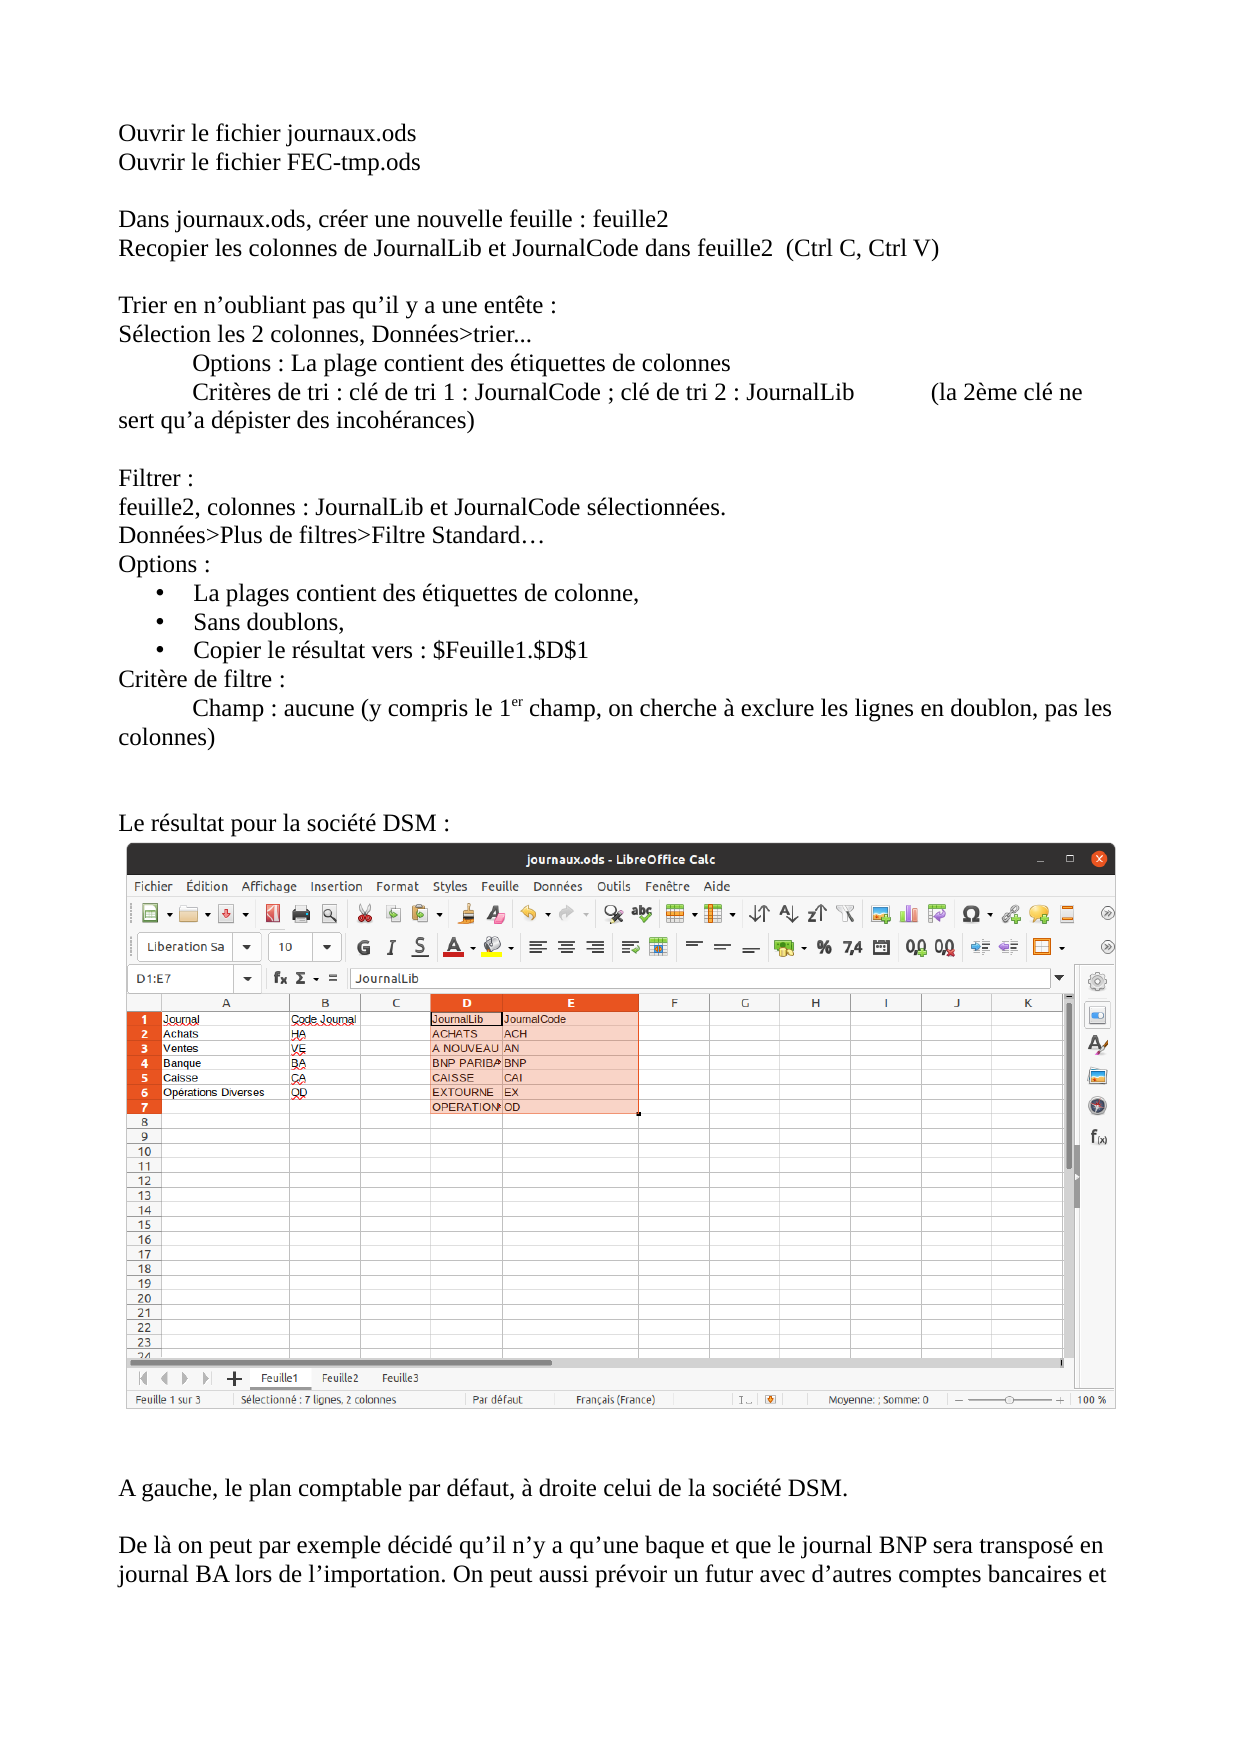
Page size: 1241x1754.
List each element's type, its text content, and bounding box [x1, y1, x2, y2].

text Champ : aucune (y compris le 1er champ, on cherche à exclure les lignes en doublon, pas les colonnes) [118, 693, 1122, 751]
picture [118, 836, 1123, 1416]
list Copier le résultat vers : $Feuille1.$D$1 [156, 636, 1122, 664]
text A gauche, le plan comptable par défaut, à droite celui de la société DSM. [118, 1473, 1122, 1502]
list La plages contient des étiquettes de colonne, [156, 578, 1122, 607]
text Dans journaux.ods, créer une nouvelle feuille : feuille2 [118, 204, 1122, 233]
text Recopier les colonnes de JournalLib et JournalCode dans feuille2 (Ctrl C, Ctrl V) [118, 233, 1122, 262]
text Ouvrir le fichier journaux.ods [118, 118, 1122, 147]
text Options : La plage contient des étiquettes de colonnes [118, 348, 1122, 377]
list Sans doublons, [156, 607, 1122, 636]
text Sélection les 2 colonnes, Données>trier... [118, 319, 1122, 348]
text Trier en n’oubliant pas qu’il y a une entête : [118, 291, 1122, 319]
text Filtrer : [118, 463, 1122, 492]
text Données>Plus de filtres>Filtre Standard… [118, 521, 1122, 549]
text Critère de filtre : [118, 664, 1122, 693]
text De là on peut par exemple décidé qu’il n’y a qu’une baque et que le journal BNP sera transposé en journal BA lors de l’importation. On peut aussi prévoir un futur avec d’autres comptes bancaires et [118, 1530, 1122, 1588]
text feuille2, colonnes : JournalLib et JournalCode sélectionnées. [118, 492, 1122, 521]
text Options : [118, 549, 1122, 578]
text Le résultat pour la société DSM : [118, 808, 1122, 836]
text Critères de tri : clé de tri 1 : JournalCode ; clé de tri 2 : JournalLib (la 2ème clé ne sert qu’a dépister des incohérances) [118, 377, 1122, 434]
text Ouvrir le fichier FEC-tmp.ods [118, 147, 1122, 176]
